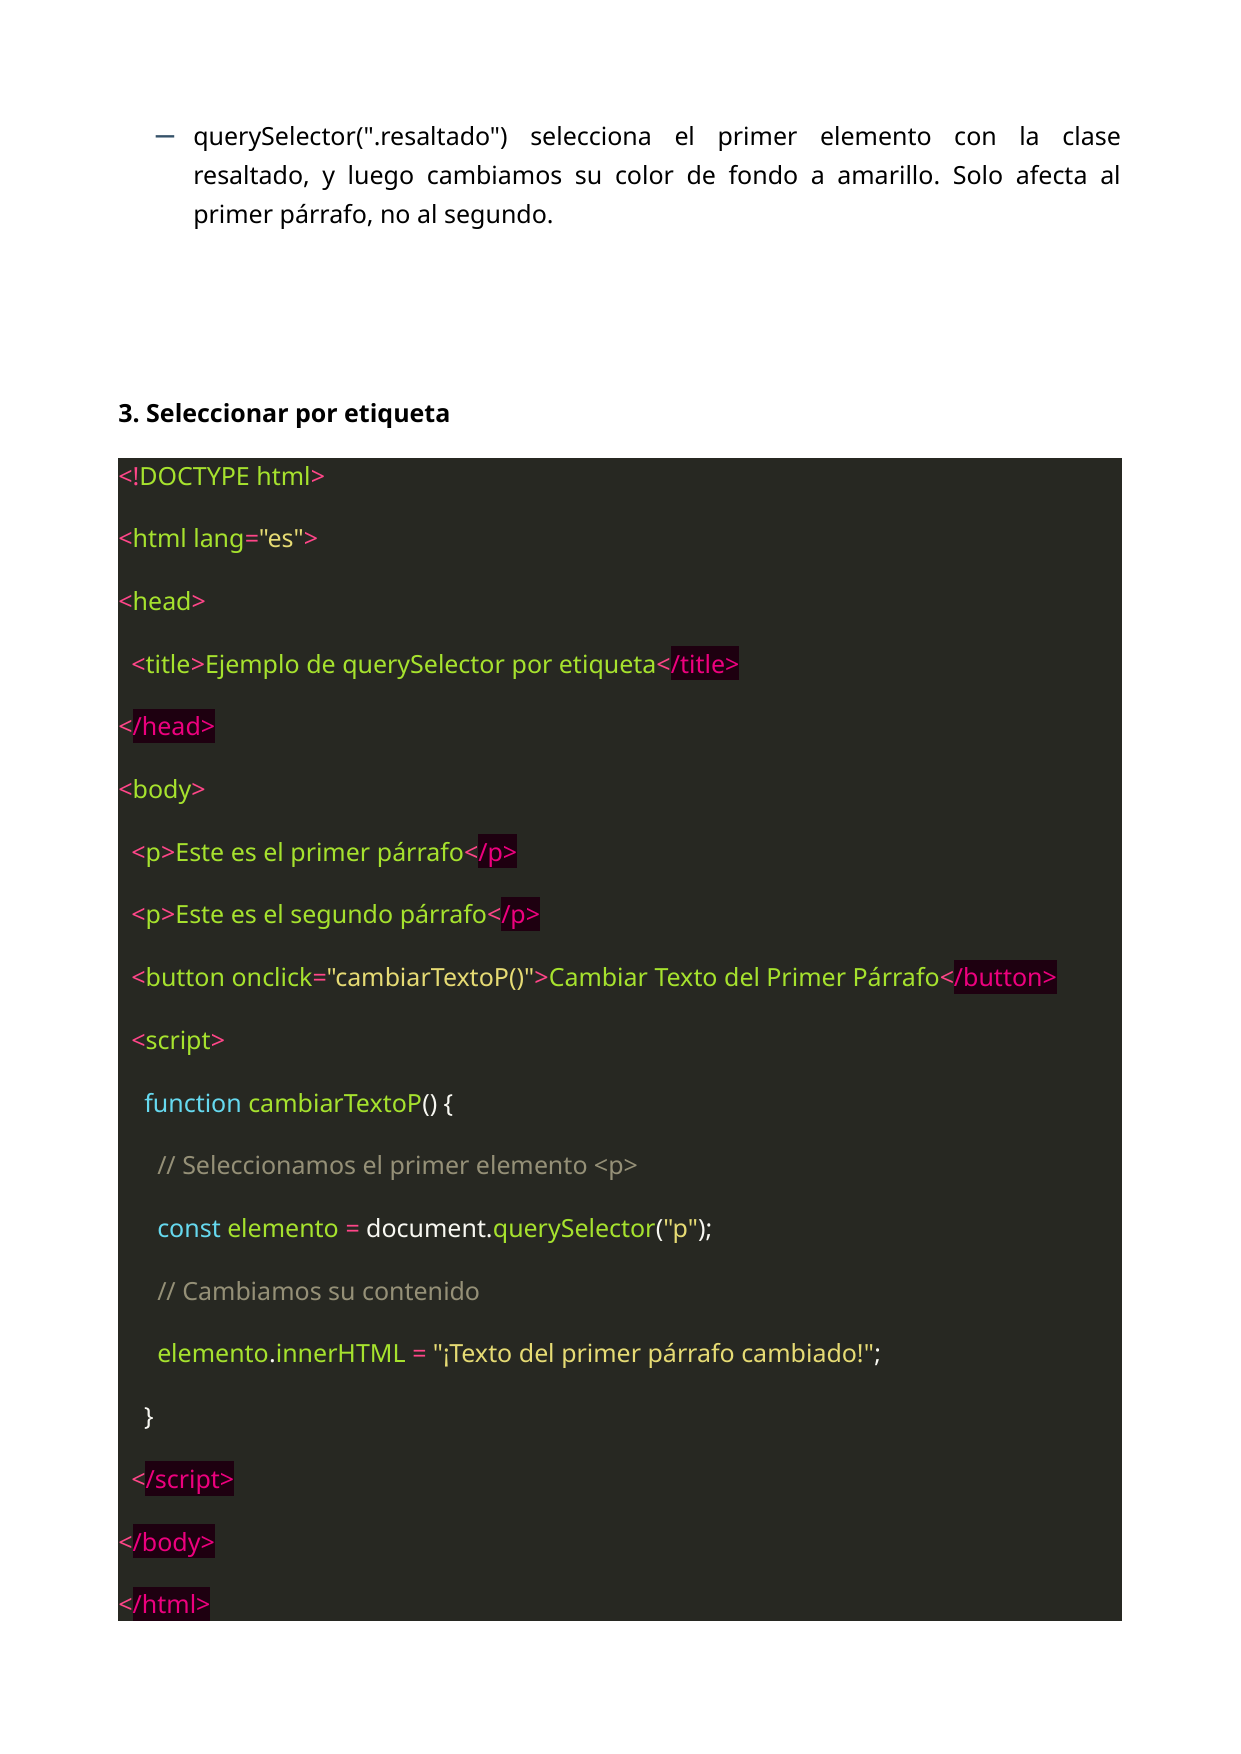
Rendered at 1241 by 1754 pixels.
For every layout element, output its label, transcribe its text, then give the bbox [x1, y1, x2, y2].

text <script> [118, 1022, 1122, 1057]
text } [118, 1399, 1122, 1433]
text <p>Este es el primer párrafo</p> [118, 834, 1122, 868]
text <html lang="es"> [118, 521, 1122, 555]
list querySelector(".resaltado") selecciona el primer elemento con la clase resaltado, y luego cambiamos su color de fondo a amarillo. Solo afecta al primer párrafo, no al segundo. [156, 118, 1122, 231]
text </script> [118, 1461, 1122, 1496]
text <head> [118, 583, 1122, 618]
text <title>Ejemplo de querySelector por etiqueta</title> [118, 646, 1122, 680]
text </head> [118, 709, 1122, 743]
text <p>Este es el segundo párrafo</p> [118, 897, 1122, 931]
text <body> [118, 772, 1122, 806]
text <button onclick="cambiarTextoP()">Cambiar Texto del Primer Párrafo</button> [118, 960, 1122, 994]
text const elemento = document.querySelector("p"); [118, 1211, 1122, 1245]
text function cambiarTextoP() { [118, 1085, 1122, 1119]
text </body> [118, 1524, 1122, 1558]
text // Seleccionamos el primer elemento <p> [118, 1148, 1122, 1182]
text elemento.innerHTML = "¡Texto del primer párrafo cambiado!"; [118, 1336, 1122, 1370]
text </html> [118, 1587, 1122, 1621]
text <!DOCTYPE html> [118, 458, 1122, 492]
text 3. Seleccionar por etiqueta [118, 395, 1122, 429]
text // Cambiamos su contenido [118, 1273, 1122, 1307]
